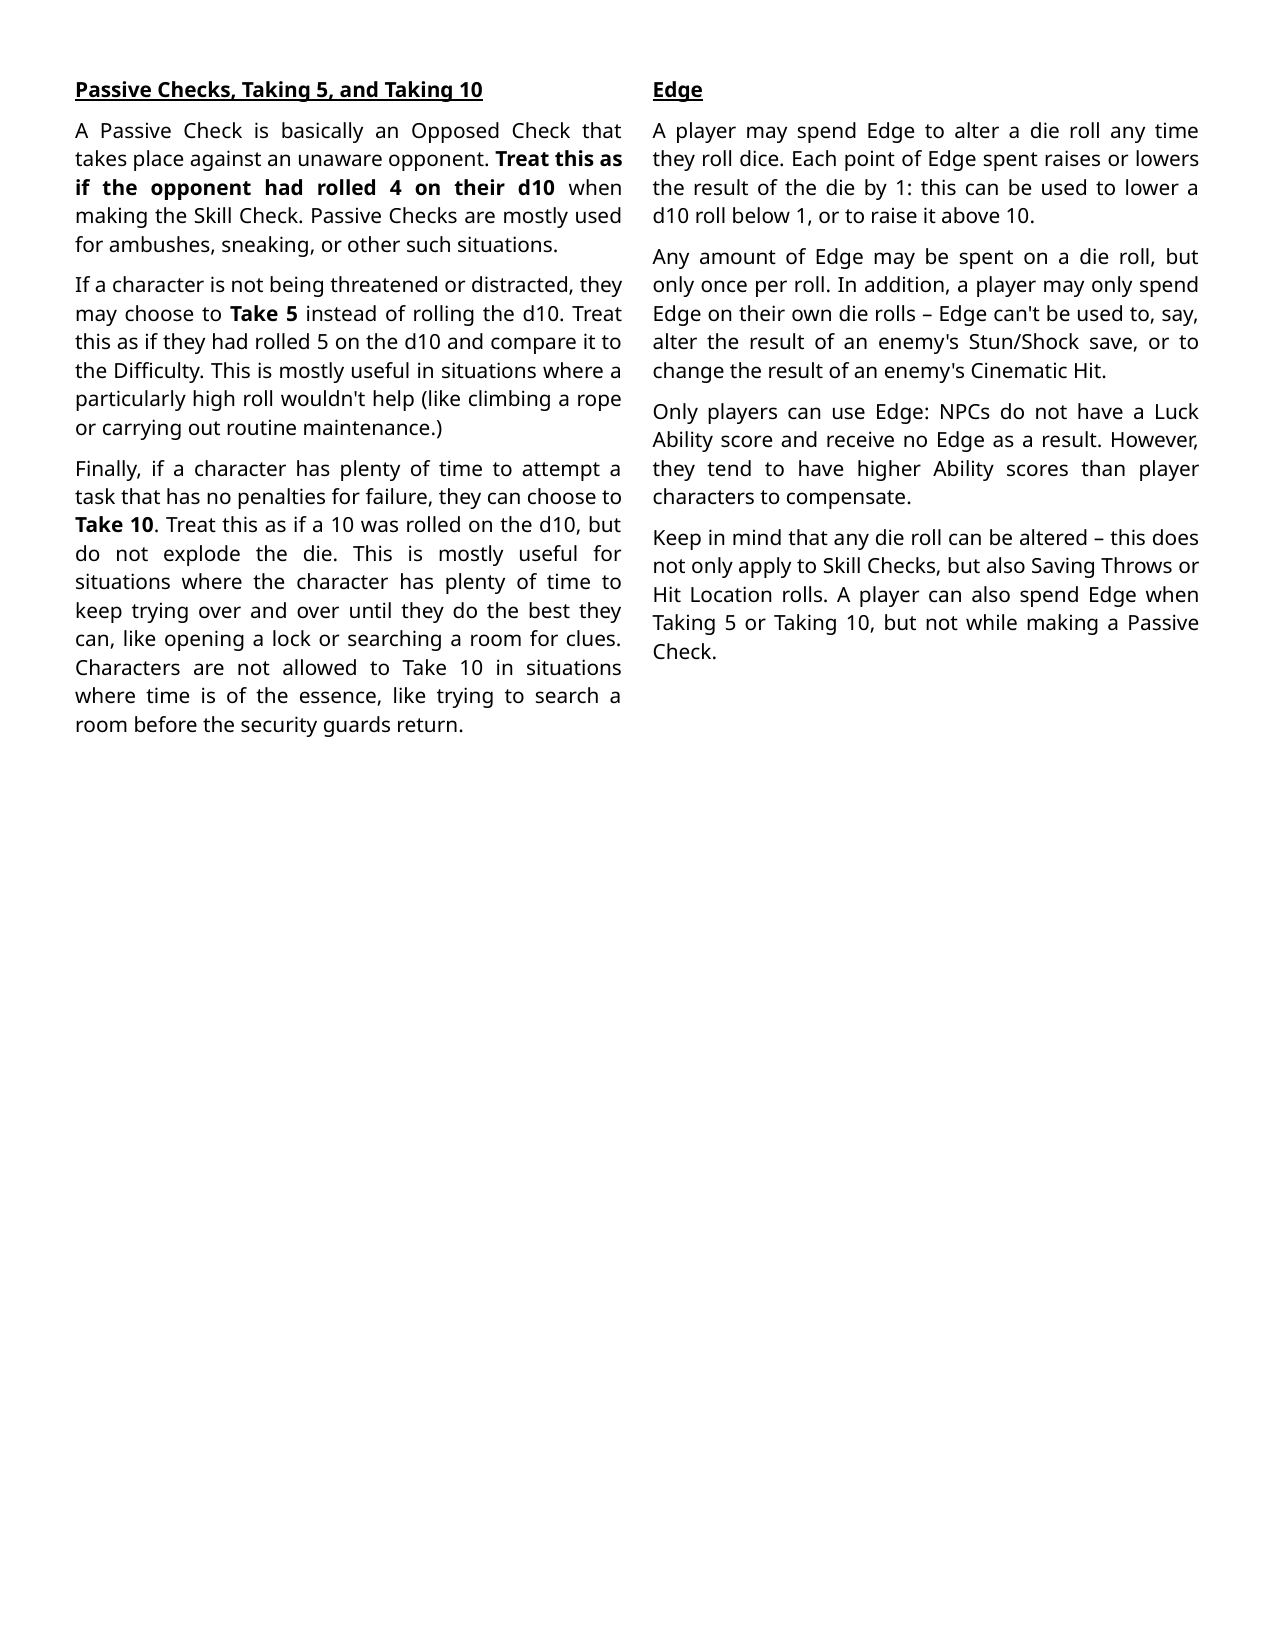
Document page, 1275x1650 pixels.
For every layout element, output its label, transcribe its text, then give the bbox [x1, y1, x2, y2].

text Any amount of Edge may be spent on a die roll, but only once per roll. In addition, a player may only spend Edge on their own die rolls – Edge can't be used to, say, alter the result of an enemy's Stun/Shock save, or to change the result of an enemy's Cinematic Hit. [652, 242, 1200, 384]
text Finally, if a character has plenty of time to attempt a task that has no penalties for failure, they can choose to Take 10. Treat this as if a 10 was rolled on the d10, but do not explode the die. This is mostly useful for situations where the character has plenty of time to keep trying over and over until they do the best they can, like opening a lock or searching a room for clues. Characters are not allowed to Take 10 in situations where time is of the essence, like trying to search a room before the security guards return. [75, 454, 622, 738]
text Passive Checks, Taking 5, and Taking 10 [75, 75, 622, 103]
text Keep in mind that any die roll can be altered – this does not only apply to Skill Checks, but also Saving Throws or Hit Location rolls. A player can also spend Edge when Taking 5 or Taking 10, but not while making a Passive Check. [652, 523, 1200, 665]
text A Passive Check is basically an Opposed Check that takes place against an unaware opponent. Treat this as if the opponent had rolled 4 on their d10 when making the Skill Check. Passive Checks are mostly used for ambushes, sneaking, or other such situations. [75, 116, 622, 258]
text Only players can use Edge: NPCs do not have a Luck Ability score and receive no Edge as a result. However, they tend to have higher Ability scores than player characters to compensate. [652, 397, 1200, 511]
text A player may spend Edge to alter a die roll any time they roll dice. Each point of Edge spent raises or lowers the result of the die by 1: this can be used to lower a d10 roll below 1, or to raise it above 10. [652, 116, 1200, 230]
text Edge [652, 75, 1200, 103]
text If a character is not being threatened or distracted, they may choose to Take 5 instead of rolling the d10. Treat this as if they had rolled 5 on the d10 and compare it to the Difficulty. This is mostly useful in situations where a particularly high roll wouldn't help (like climbing a rope or carrying out routine maintenance.) [75, 271, 622, 441]
